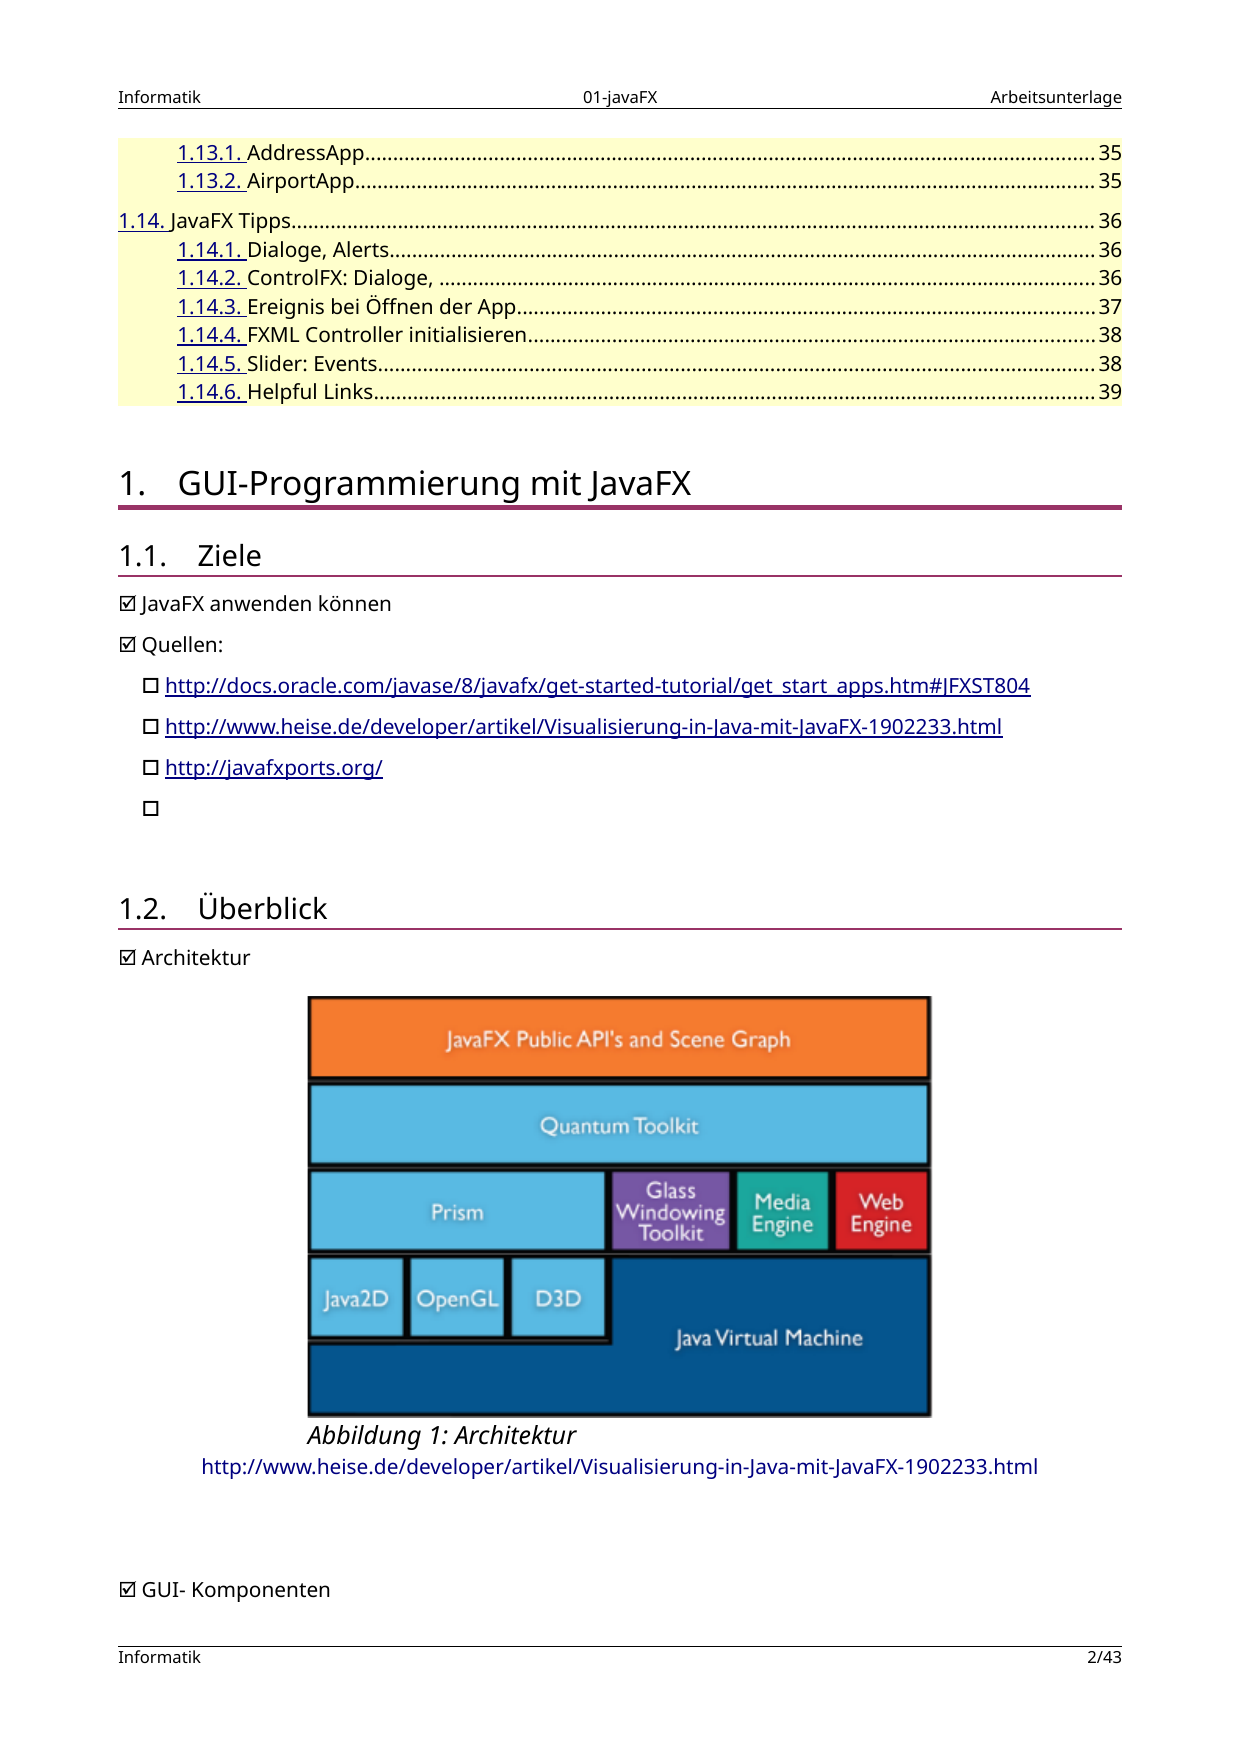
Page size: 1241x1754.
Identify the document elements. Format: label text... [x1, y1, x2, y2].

list http://docs.oracle.com/javase/8/javafx/get-started-tutorial/get_start_apps.htm#JFXST804 [141, 671, 1122, 699]
subtitle Überblick [118, 888, 1122, 928]
text 1.14.3. Ereignis bei Öffnen der App 37 [177, 292, 1122, 320]
text 1.14.1. Dialoge, Alerts 36 [177, 235, 1122, 263]
text 1.13.1. AddressApp 35 [177, 138, 1122, 166]
text http://www.heise.de/developer/artikel/Visualisierung-in-Java-mit-JavaFX-1902233.html [118, 983, 1122, 1480]
subtitle GUI-Programmierung mit JavaFX [118, 459, 1122, 505]
list GUI- Komponenten [118, 1575, 1122, 1603]
subtitle Ziele [118, 535, 1122, 575]
list http://javafxports.org/ [141, 753, 1122, 781]
picture [307, 996, 933, 1418]
list JavaFX anwenden können [118, 589, 1122, 618]
text Abbildung 1: Architektur [308, 1418, 933, 1452]
list Architektur [118, 943, 1122, 971]
text 1.14.5. Slider: Events 38 [177, 349, 1122, 377]
text 1.14.6. Helpful Links 39 [177, 377, 1122, 406]
text 1.14.2. ControlFX: Dialoge, ... 36 [177, 263, 1122, 292]
list http://www.heise.de/developer/artikel/Visualisierung-in-Java-mit-JavaFX-1902233.html [141, 712, 1122, 741]
text 1.14. JavaFX Tipps 36 [118, 207, 1122, 235]
text 1.14.4. FXML Controller initialisieren 38 [177, 320, 1122, 349]
list Quellen: [118, 630, 1122, 659]
text 1.13.2. AirportApp 35 [177, 166, 1122, 195]
